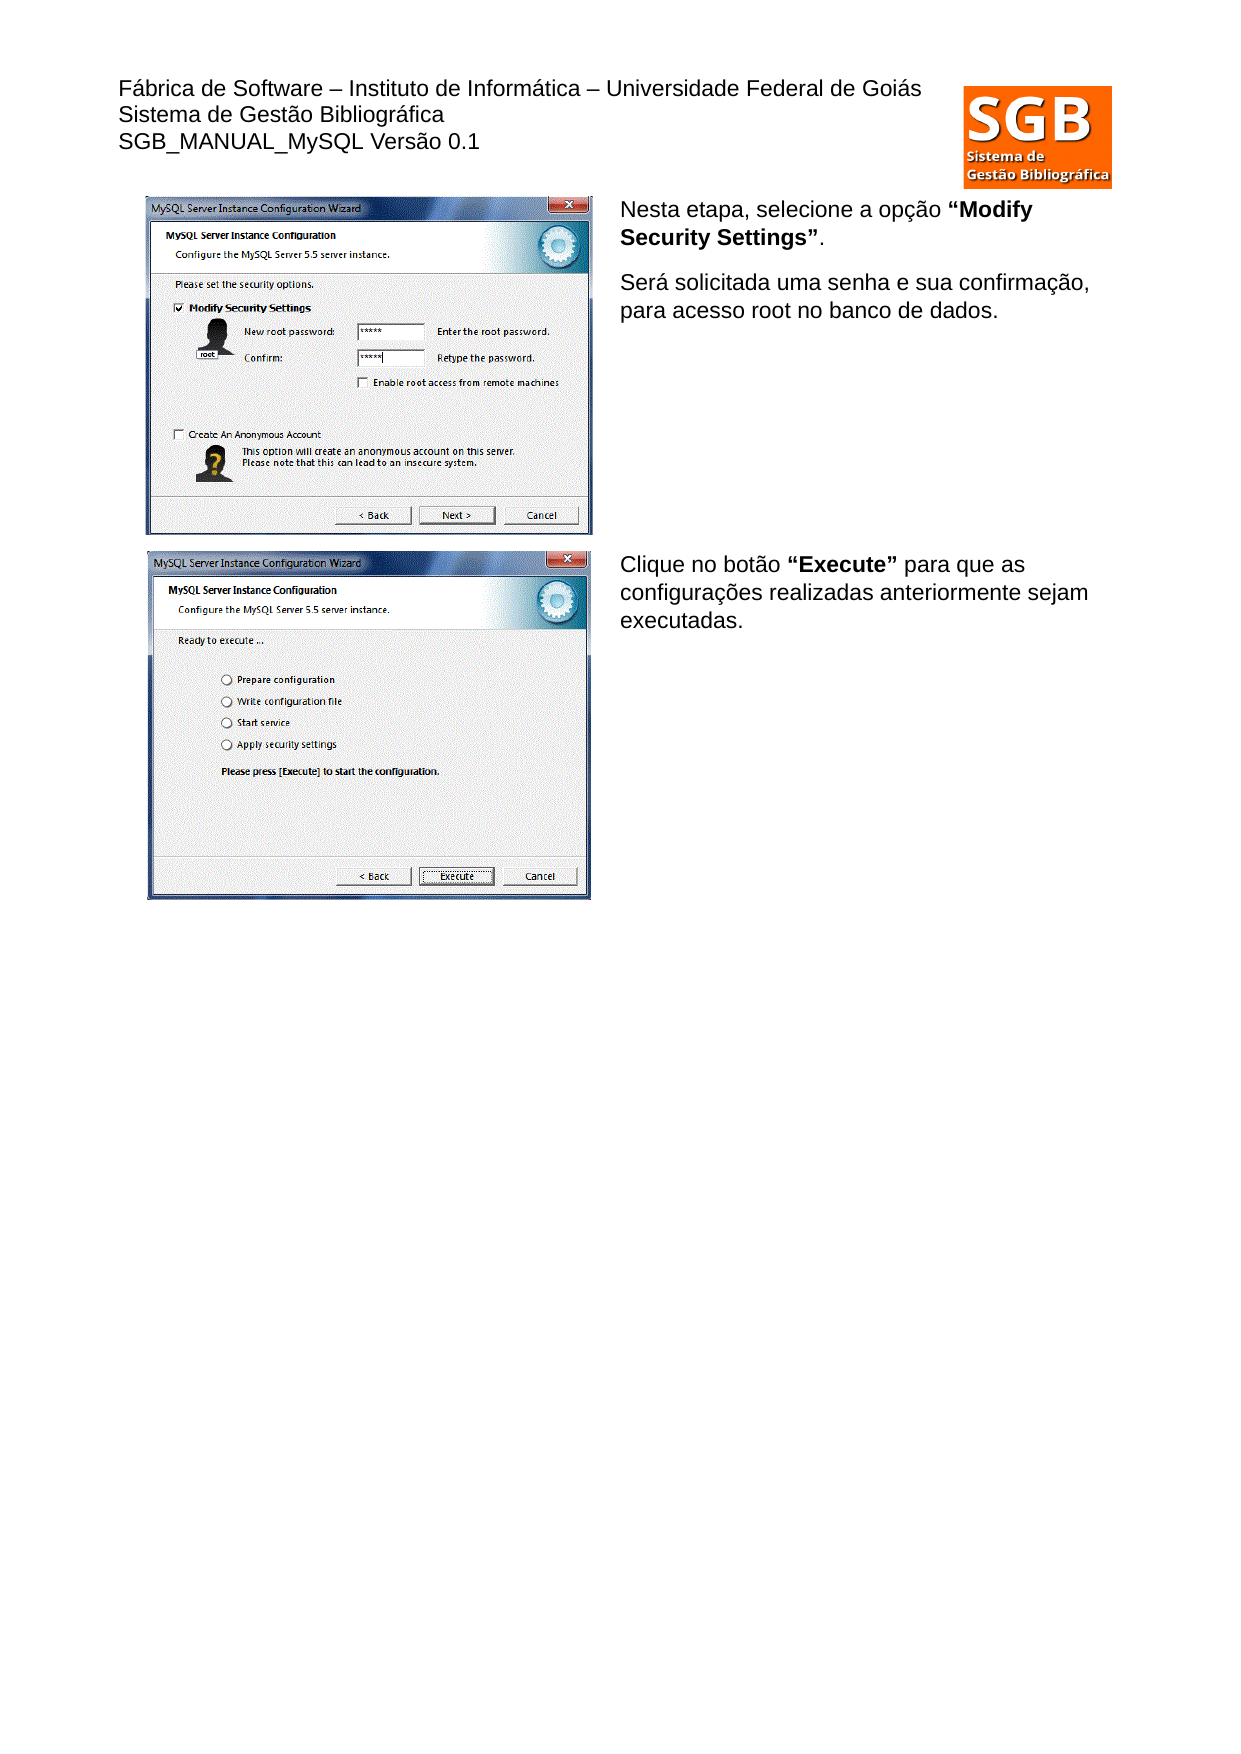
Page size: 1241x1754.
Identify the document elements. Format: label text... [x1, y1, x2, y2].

table_cell [118, 551, 620, 916]
table_cell Clique no botão “Execute” para que as configurações realizadas anteriormente sejam executadas. [620, 551, 1122, 916]
table_cell [118, 196, 620, 551]
picture [145, 196, 593, 535]
picture [147, 551, 591, 900]
table_cell Nesta etapa, selecione a opção “Modify Security Settings”. Será solicitada uma senha e sua confirmação, para acesso root no banco de dados. [620, 196, 1122, 551]
picture [963, 86, 1112, 189]
